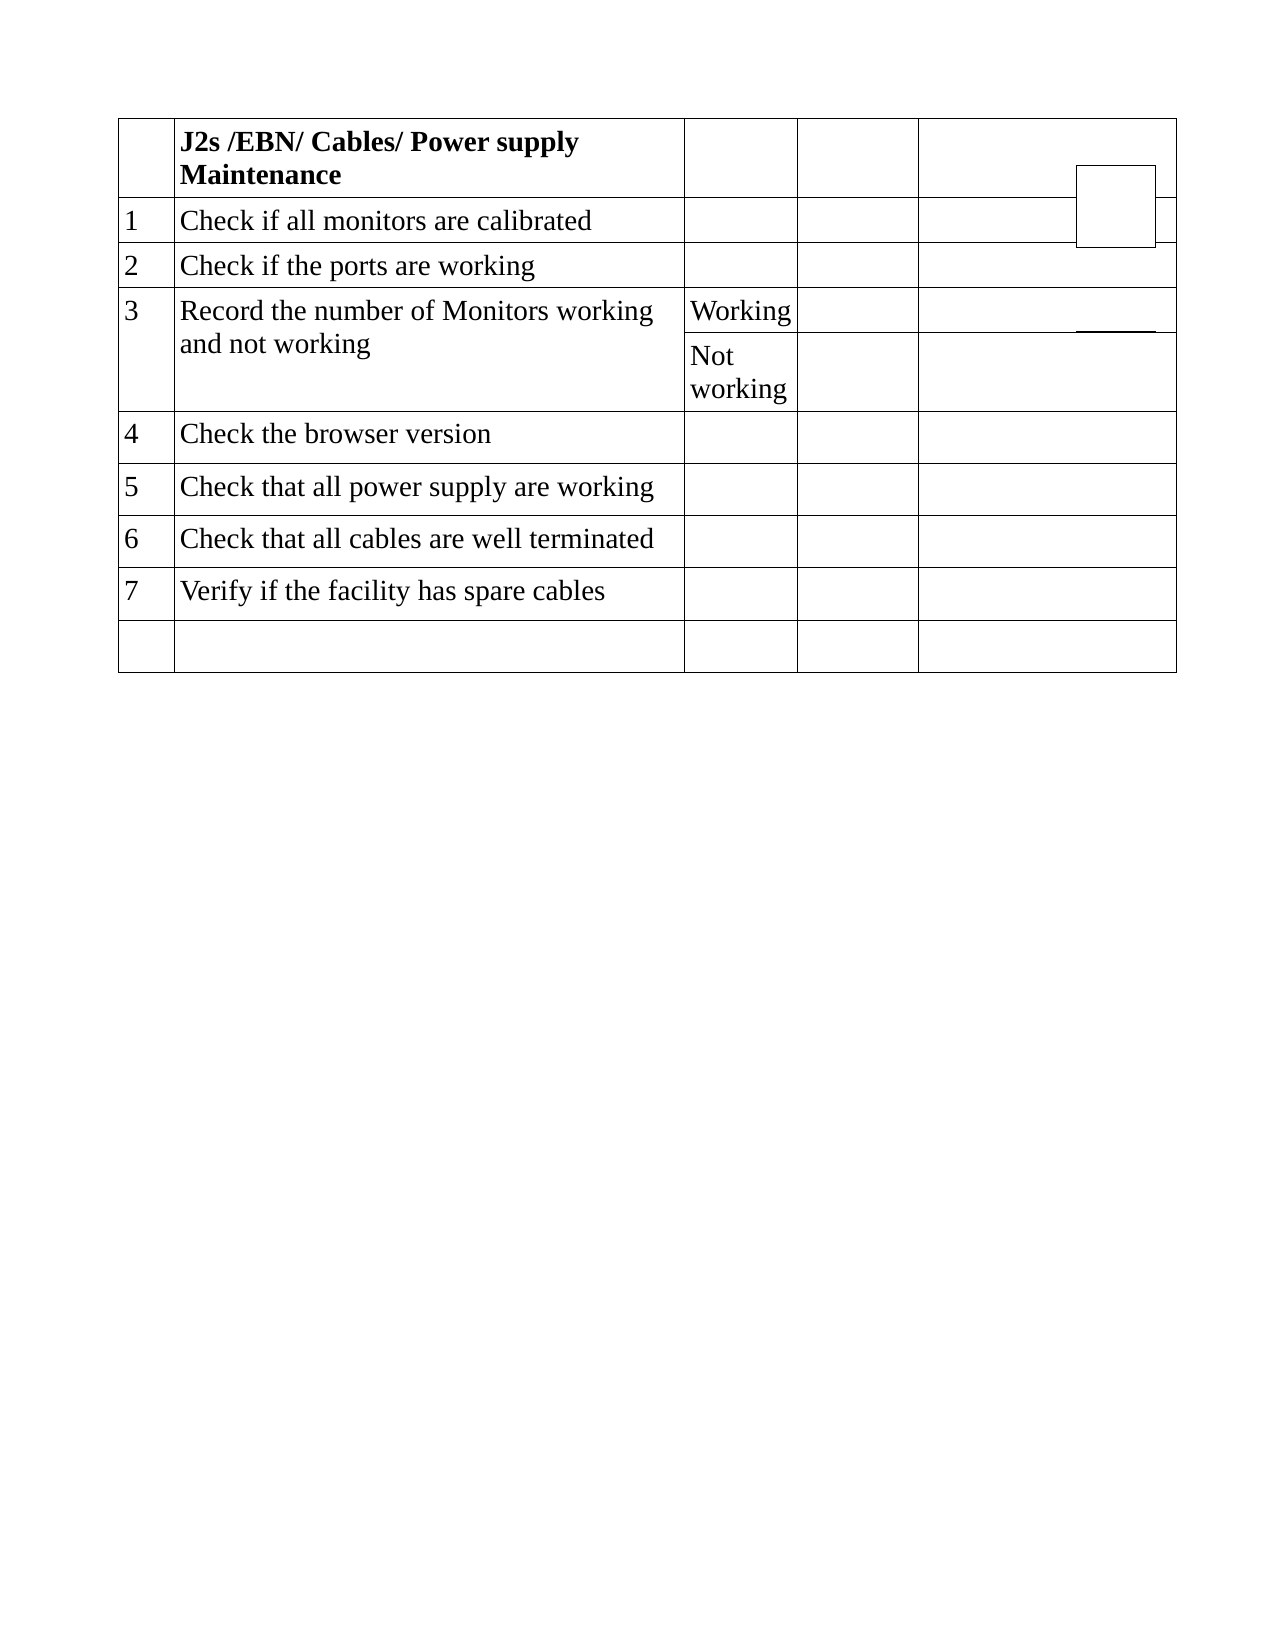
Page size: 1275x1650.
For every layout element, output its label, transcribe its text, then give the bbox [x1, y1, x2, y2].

table_cell [798, 119, 918, 197]
table_cell [919, 464, 1176, 515]
table_cell [919, 568, 1176, 619]
table_cell [919, 412, 1176, 463]
table_cell [685, 568, 797, 619]
table_cell 5 [119, 464, 174, 515]
table_cell [798, 621, 918, 672]
table_cell [685, 516, 797, 567]
table_cell Check if the ports are working [175, 243, 684, 287]
table_cell 7 [119, 568, 174, 619]
table_cell [119, 621, 174, 672]
table_cell 1 [119, 198, 174, 242]
table_cell 3 [119, 288, 174, 411]
table_cell 2 [119, 243, 174, 287]
table_cell [119, 119, 174, 197]
table_cell [685, 198, 797, 242]
table_cell [685, 412, 797, 463]
table_cell [1156, 198, 1176, 242]
table_cell Check that all power supply are working [175, 464, 684, 515]
table_cell [798, 288, 918, 332]
table_cell [919, 621, 1176, 672]
table_cell [798, 198, 918, 242]
table_cell Check that all cables are well terminated [175, 516, 684, 567]
table_cell Not working [685, 333, 797, 411]
table_cell [919, 119, 1176, 197]
table_cell Record the number of Monitors working and not working [175, 288, 684, 411]
table_cell [685, 119, 797, 197]
table_cell [685, 243, 797, 287]
table_cell [919, 516, 1176, 567]
table_cell [798, 464, 918, 515]
table_cell [919, 288, 1176, 332]
table_cell [798, 412, 918, 463]
table_cell [685, 621, 797, 672]
table_cell [919, 333, 1176, 411]
table_cell [919, 243, 1176, 287]
table_cell Verify if the facility has spare cables [175, 568, 684, 619]
table_cell [175, 621, 684, 672]
table_cell [798, 333, 918, 411]
table_cell [685, 464, 797, 515]
table_cell [798, 516, 918, 567]
table_cell [919, 198, 1076, 242]
table_cell Check the browser version [175, 412, 684, 463]
table_cell Working [685, 288, 797, 332]
table_cell 4 [119, 412, 174, 463]
table_cell [798, 243, 918, 287]
table_cell Check if all monitors are calibrated [175, 198, 684, 242]
table_cell 6 [119, 516, 174, 567]
table_cell [798, 568, 918, 619]
table_cell J2s /EBN/ Cables/ Power supply Maintenance [175, 119, 684, 197]
